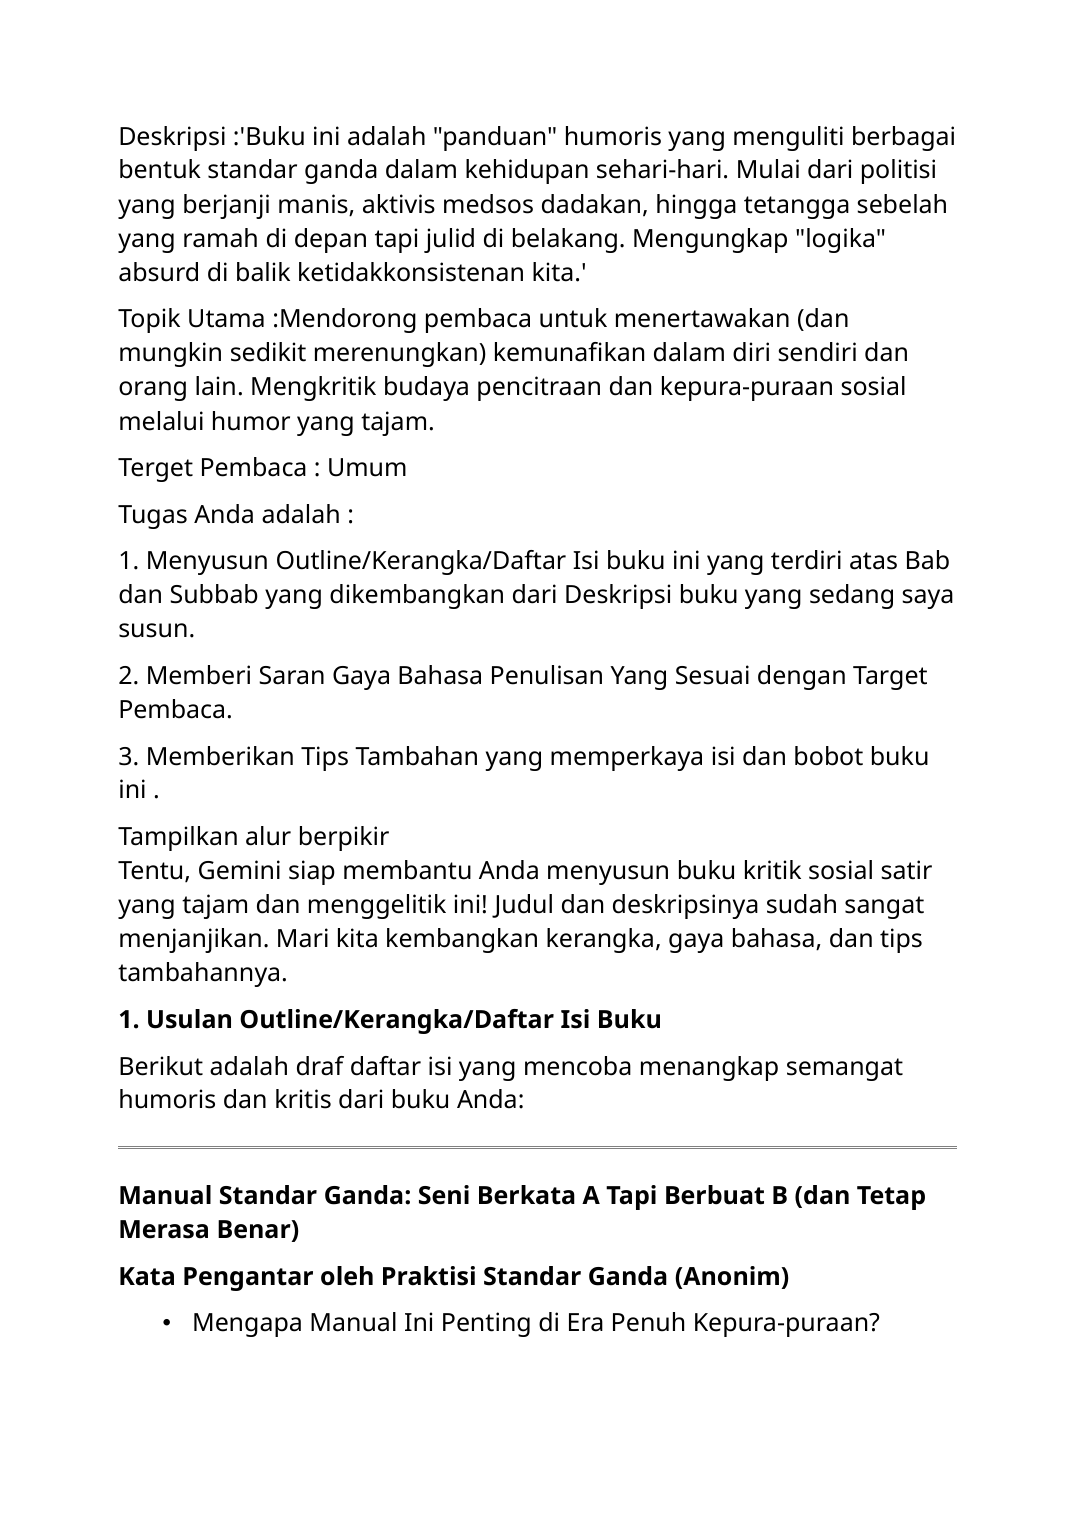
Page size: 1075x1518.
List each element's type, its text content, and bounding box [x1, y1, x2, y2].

text 1. Usulan Outline/Kerangka/Daftar Isi Buku [118, 1002, 957, 1036]
text Topik Utama :Mendorong pembaca untuk menertawakan (dan mungkin sedikit merenungkan) kemunafikan dalam diri sendiri dan orang lain. Mengkritik budaya pencitraan dan kepura-puraan sosial melalui humor yang tajam. [118, 301, 957, 437]
text Tentu, Gemini siap membantu Anda menyusun buku kritik sosial satir yang tajam dan menggelitik ini! Judul dan deskripsinya sudah sangat menjanjikan. Mari kita kembangkan kerangka, gaya bahasa, dan tips tambahannya. [118, 853, 957, 989]
text Kata Pengantar oleh Praktisi Standar Ganda (Anonim) [118, 1258, 957, 1292]
text Terget Pembaca : Umum [118, 450, 957, 484]
text Manual Standar Ganda: Seni Berkata A Tapi Berbuat B (dan Tetap Merasa Benar) [118, 1178, 957, 1246]
text 3. Memberikan Tips Tambahan yang memperkaya isi dan bobot buku ini . [118, 738, 957, 806]
text Tugas Anda adalah : [118, 496, 957, 530]
text 2. Memberi Saran Gaya Bahasa Penulisan Yang Sesuai dengan Target Pembaca. [118, 657, 957, 726]
text Deskripsi :'Buku ini adalah "panduan" humoris yang menguliti berbagai bentuk standar ganda dalam kehidupan sehari-hari. Mulai dari politisi yang berjanji manis, aktivis medsos dadakan, hingga tetangga sebelah yang ramah di depan tapi julid di belakang. Mengungkap "logika" absurd di balik ketidakkonsistenan kita.' [118, 118, 957, 288]
list Mengapa Manual Ini Penting di Era Penuh Kepura-puraan? [162, 1305, 957, 1339]
text Berikut adalah draf daftar isi yang mencoba menangkap semangat humoris dan kritis dari buku Anda: [118, 1048, 957, 1116]
text 1. Menyusun Outline/Kerangka/Daftar Isi buku ini yang terdiri atas Bab dan Subbab yang dikembangkan dari Deskripsi buku yang sedang saya susun. [118, 543, 957, 645]
text Tampilkan alur berpikir [118, 819, 957, 853]
